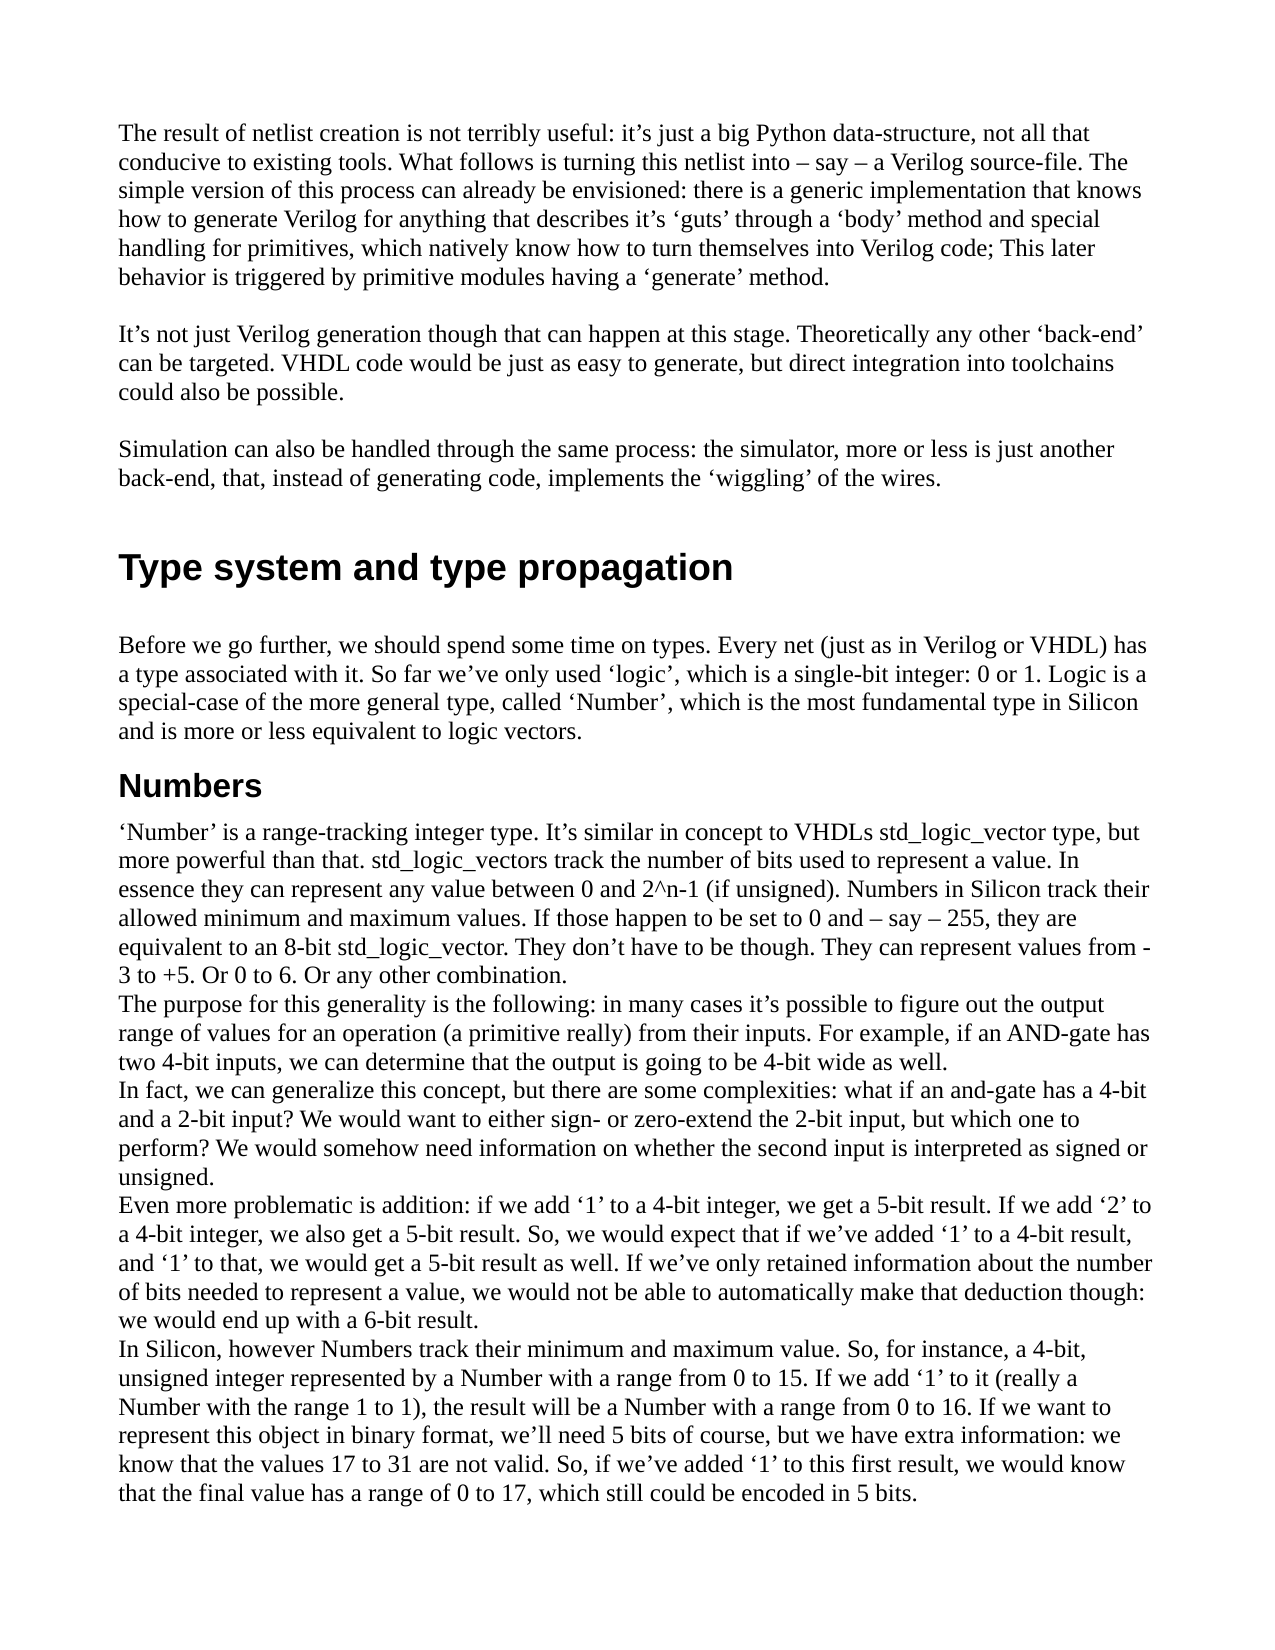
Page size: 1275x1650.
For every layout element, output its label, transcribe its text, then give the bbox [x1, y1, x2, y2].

text The result of netlist creation is not terribly useful: it’s just a big Python data-structure, not all that conducive to existing tools. What follows is turning this netlist into – say – a Verilog source-file. The simple version of this process can already be envisioned: there is a generic implementation that knows how to generate Verilog for anything that describes it’s ‘guts’ through a ‘body’ method and special handling for primitives, which natively know how to turn themselves into Verilog code; This later behavior is triggered by primitive modules having a ‘generate’ method. [118, 118, 1157, 291]
subtitle Type system and type propagation [118, 546, 1157, 589]
text ‘Number’ is a range-tracking integer type. It’s similar in concept to VHDLs std_logic_vector type, but more powerful than that. std_logic_vectors track the number of bits used to represent a value. In essence they can represent any value between 0 and 2^n-1 (if unsigned). Numbers in Silicon track their allowed minimum and maximum values. If those happen to be set to 0 and – say – 255, they are equivalent to an 8-bit std_logic_vector. They don’t have to be though. They can represent values from -3 to +5. Or 0 to 6. Or any other combination. [118, 817, 1157, 989]
text Before we go further, we should spend some time on types. Every net (just as in Verilog or VHDL) has a type associated with it. So far we’ve only used ‘logic’, which is a single-bit integer: 0 or 1. Logic is a special-case of the more general type, called ‘Number’, which is the most fundamental type in Silicon and is more or less equivalent to logic vectors. [118, 630, 1157, 745]
text In Silicon, however Numbers track their minimum and maximum value. So, for instance, a 4-bit, unsigned integer represented by a Number with a range from 0 to 15. If we add ‘1’ to it (really a Number with the range 1 to 1), the result will be a Number with a range from 0 to 16. If we want to represent this object in binary format, we’ll need 5 bits of course, but we have extra information: we know that the values 17 to 31 are not valid. So, if we’ve added ‘1’ to this first result, we would know that the final value has a range of 0 to 17, which still could be encoded in 5 bits. [118, 1334, 1157, 1507]
text Even more problematic is addition: if we add ‘1’ to a 4-bit integer, we get a 5-bit result. If we add ‘2’ to a 4-bit integer, we also get a 5-bit result. So, we would expect that if we’ve added ‘1’ to a 4-bit result, and ‘1’ to that, we would get a 5-bit result as well. If we’ve only retained information about the number of bits needed to represent a value, we would not be able to automatically make that deduction though: we would end up with a 6-bit result. [118, 1191, 1157, 1334]
text Simulation can also be handled through the same process: the simulator, more or less is just another back-end, that, instead of generating code, implements the ‘wiggling’ of the wires. [118, 434, 1157, 492]
text It’s not just Verilog generation though that can happen at this stage. Theoretically any other ‘back-end’ can be targeted. VHDL code would be just as easy to generate, but direct integration into toolchains could also be possible. [118, 319, 1157, 406]
subtitle Numbers [118, 766, 1157, 804]
text In fact, we can generalize this concept, but there are some complexities: what if an and-gate has a 4-bit and a 2-bit input? We would want to either sign- or zero-extend the 2-bit input, but which one to perform? We would somehow need information on whether the second input is interpreted as signed or unsigned. [118, 1076, 1157, 1191]
text The purpose for this generality is the following: in many cases it’s possible to figure out the output range of values for an operation (a primitive really) from their inputs. For example, if an AND-gate has two 4-bit inputs, we can determine that the output is going to be 4-bit wide as well. [118, 989, 1157, 1076]
